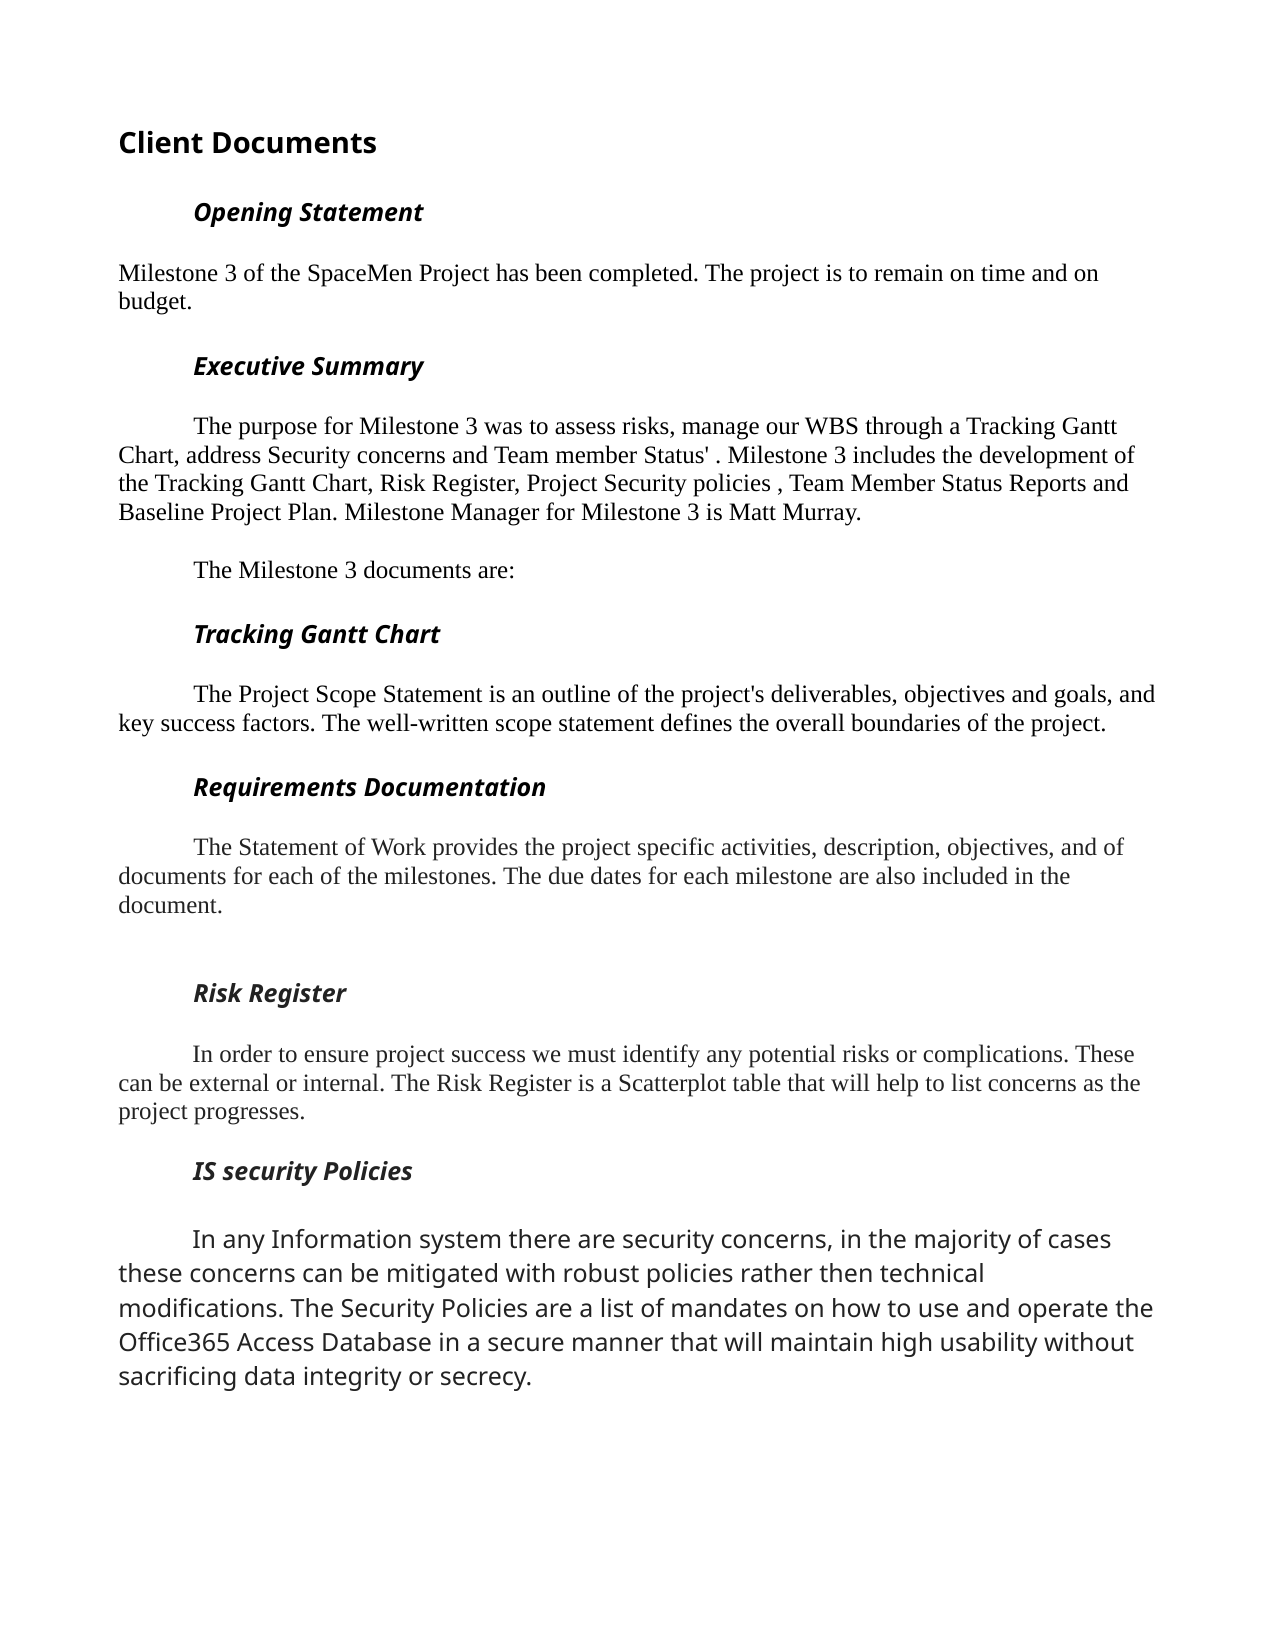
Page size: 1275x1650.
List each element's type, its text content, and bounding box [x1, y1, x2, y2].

subtitle Opening Statement [193, 195, 1157, 229]
subtitle IS security Policies [193, 1154, 1157, 1188]
subtitle Tracking Gantt Chart [193, 616, 1157, 650]
text The Project Scope Statement is an outline of the project's deliverables, objectives and goals, and key success factors. The well-written scope statement defines the overall boundaries of the project. [118, 679, 1157, 737]
text The Statement of Work provides the project specific activities, description, objectives, and of documents for each of the milestones. The due dates for each milestone are also included in the document. [118, 832, 1157, 919]
subtitle Risk Register [193, 976, 1157, 1010]
text The Milestone 3 documents are: [118, 555, 1157, 583]
text In any Information system there are security concerns, in the majority of cases these concerns can be mitigated with robust policies rather then technical modifications. The Security Policies are a list of mandates on how to use and operate the Office365 Access Database in a secure manner that will maintain high usability without sacrificing data integrity or secrecy. [118, 1222, 1157, 1392]
text Milestone 3 of the SpaceMen Project has been completed. The project is to remain on time and on budget. [118, 258, 1157, 315]
text In order to ensure project success we must identify any potential risks or complications. These can be external or internal. The Risk Register is a Scatterplot table that will help to list concerns as the project progresses. [118, 1039, 1157, 1125]
subtitle Requirements Documentation [193, 769, 1157, 804]
subtitle Executive Summary [193, 348, 1157, 382]
text The purpose for Milestone 3 was to assess risks, manage our WBS through a Tracking Gantt Chart, address Security concerns and Team member Status' . Milestone 3 includes the development of the Tracking Gantt Chart, Risk Register, Project Security policies , Team Member Status Reports and Baseline Project Plan. Milestone Manager for Milestone 3 is Matt Murray. [118, 411, 1157, 526]
subtitle Client Documents [118, 122, 1157, 162]
